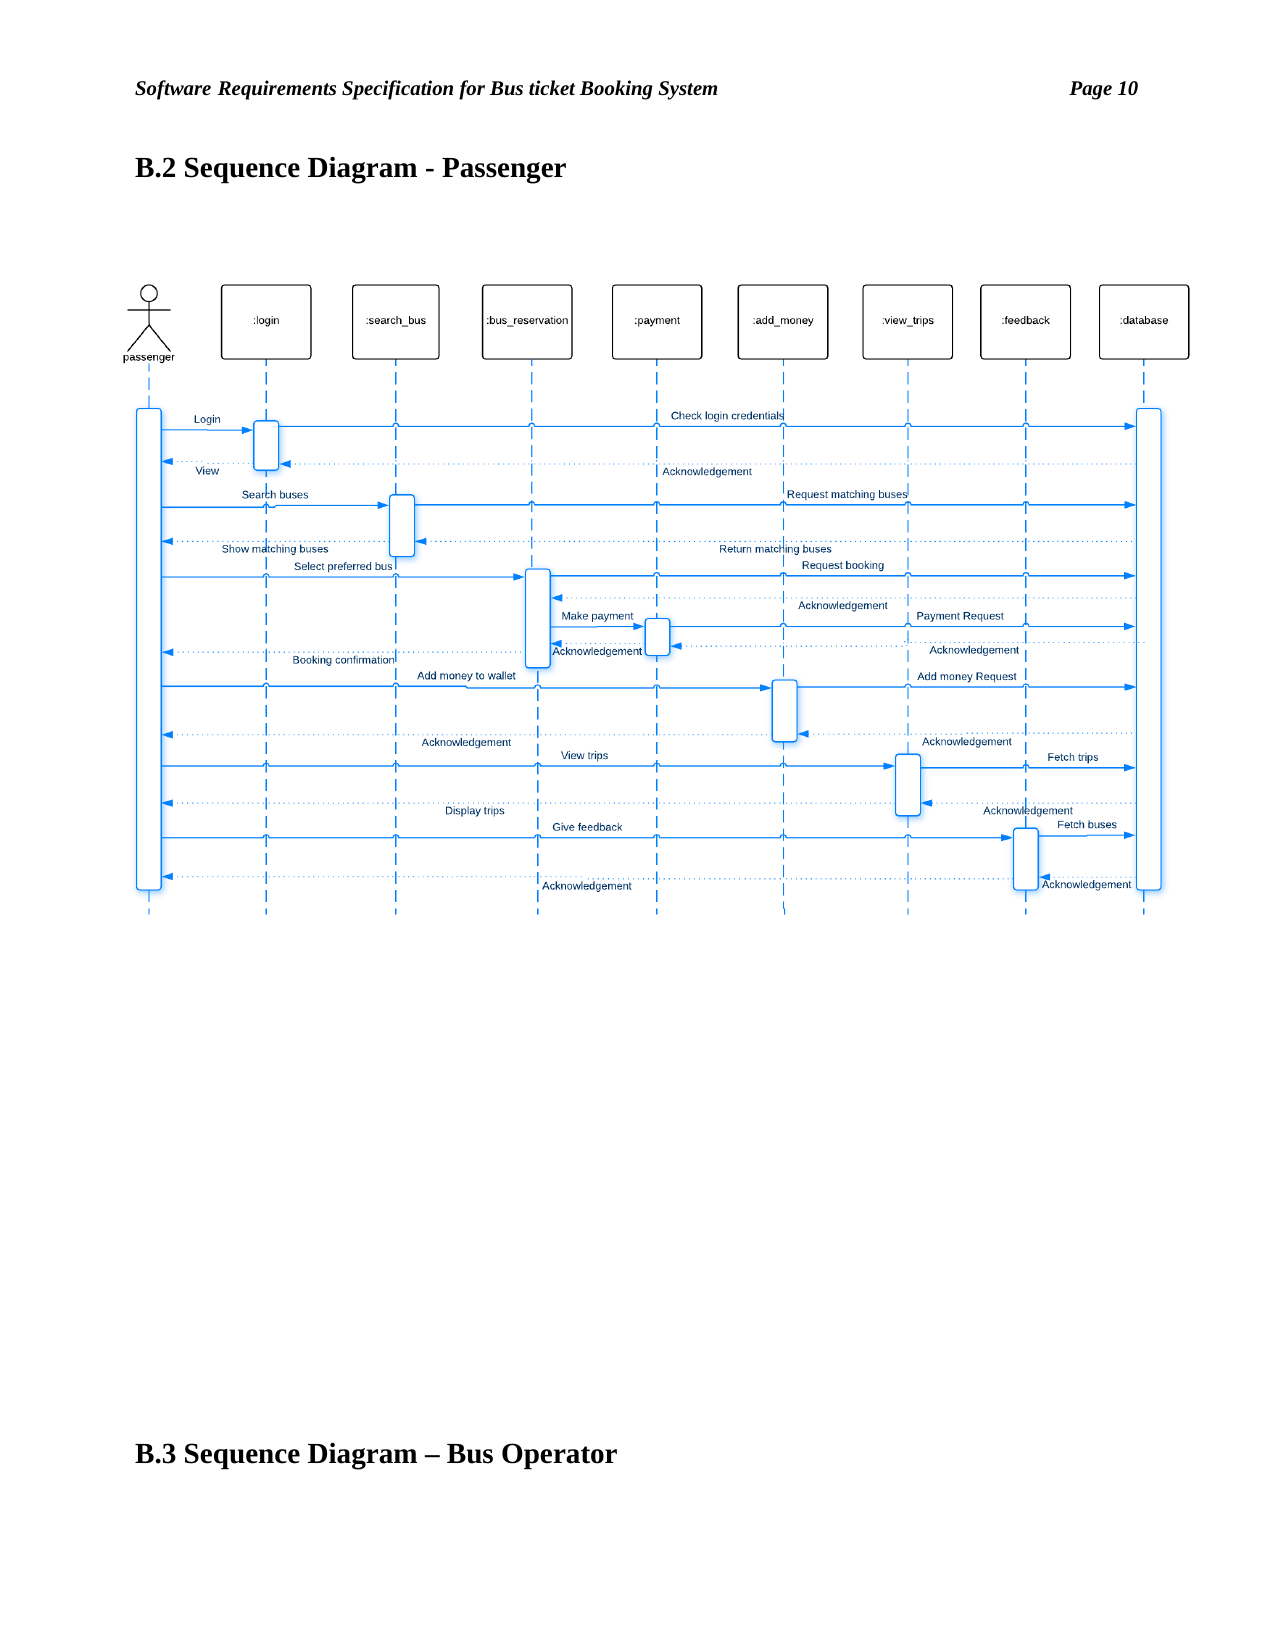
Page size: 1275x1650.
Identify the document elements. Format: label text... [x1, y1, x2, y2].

text B.3 Sequence Diagram – Bus Operator [135, 1436, 1140, 1469]
text B.2 Sequence Diagram - Passenger [135, 150, 1140, 183]
picture [53, 260, 1207, 939]
